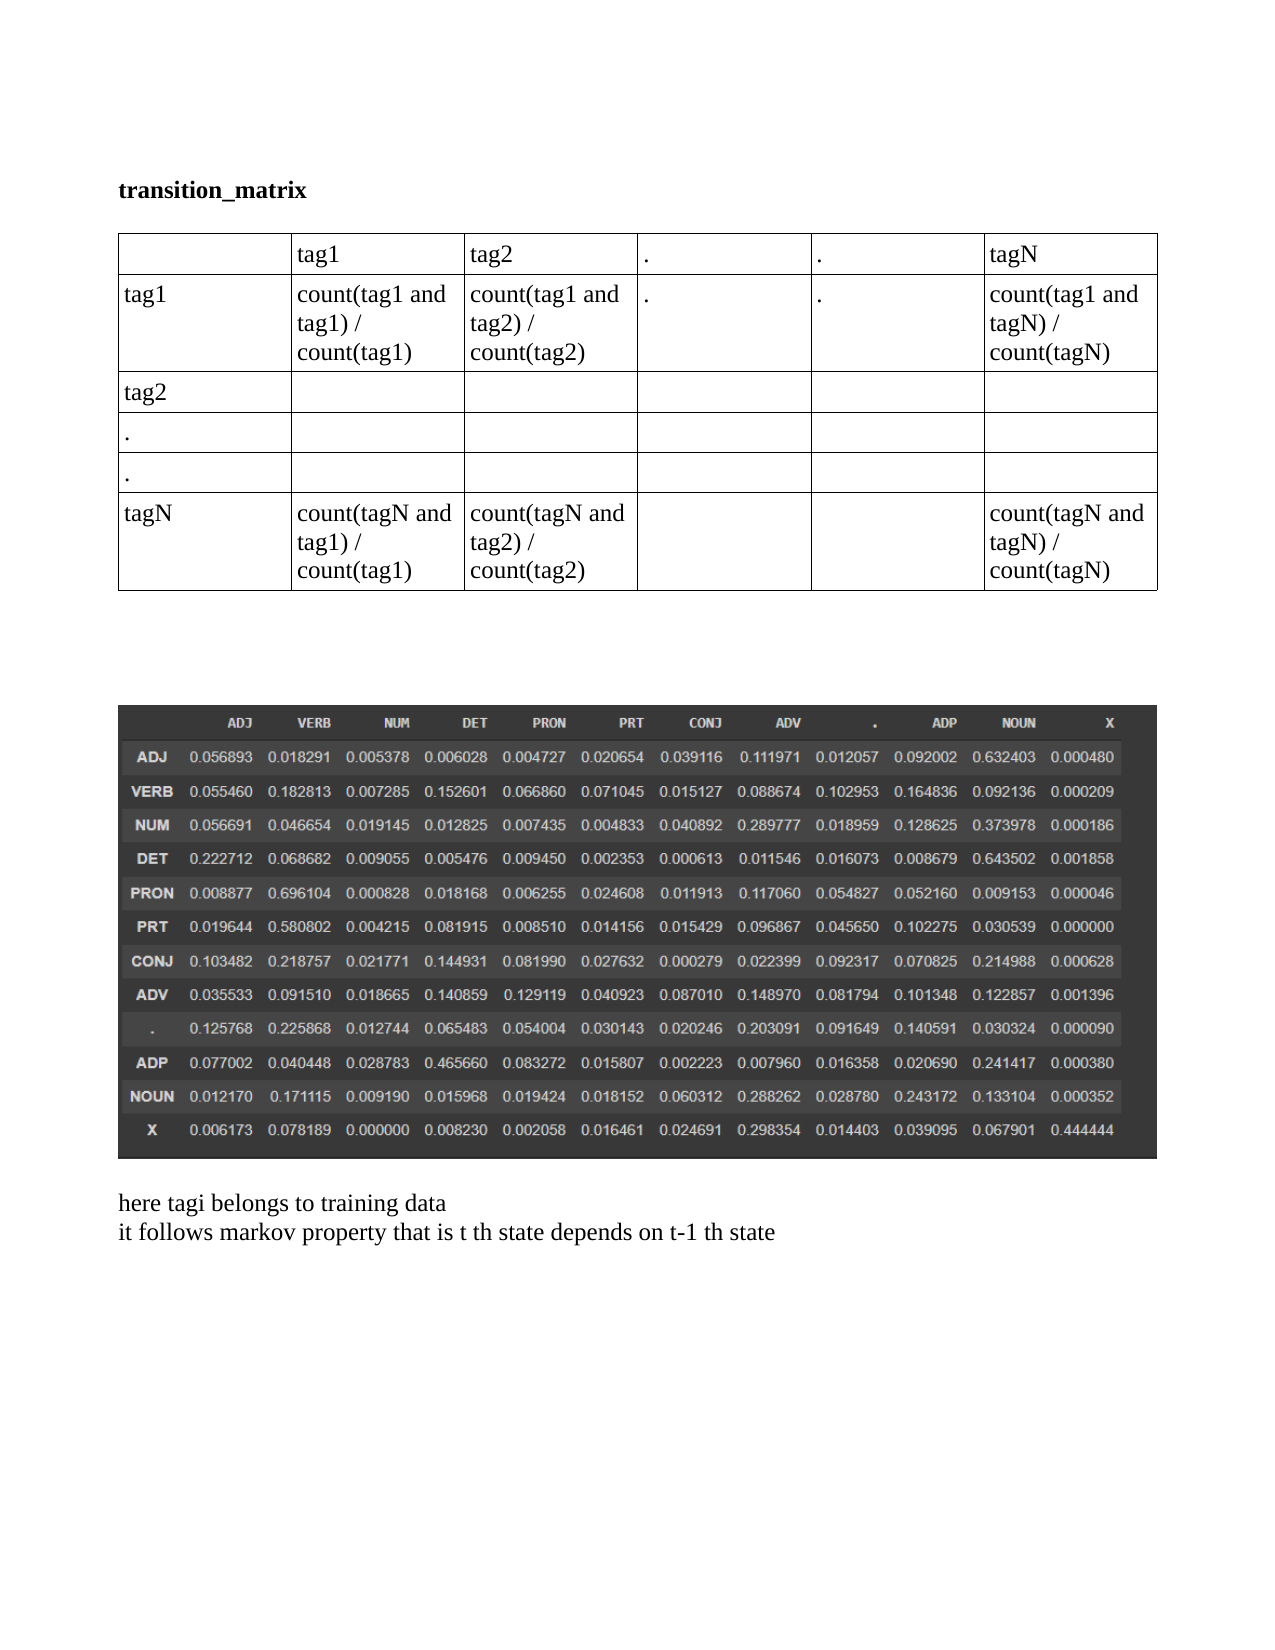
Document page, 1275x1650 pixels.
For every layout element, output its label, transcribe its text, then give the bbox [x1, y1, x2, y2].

table_header tagN [985, 234, 1157, 273]
table_cell [638, 413, 811, 452]
table_cell tagN [119, 493, 291, 590]
table_cell [812, 413, 984, 452]
table_cell [292, 453, 464, 492]
table_cell count(tag1 and tag1) / count(tag1) [292, 275, 464, 371]
table_cell [985, 413, 1157, 452]
table_cell count(tagN and tag1) / count(tag1) [292, 493, 464, 590]
table_cell [812, 372, 984, 412]
table_cell [292, 372, 464, 412]
table_cell . [119, 453, 291, 492]
table_cell [638, 372, 811, 412]
text transition_matrix [118, 176, 1157, 204]
table_header [119, 234, 291, 273]
table_cell [638, 493, 811, 590]
table_cell [465, 372, 637, 412]
table_cell tag1 [119, 275, 291, 371]
text it follows markov property that is t th state depends on t-1 th state [118, 1217, 1157, 1245]
table_cell [985, 453, 1157, 492]
table_cell . [638, 275, 811, 371]
table_header tag1 [292, 234, 464, 273]
table_header . [812, 234, 984, 273]
text here tagi belongs to training data [118, 1188, 1157, 1217]
table_cell [465, 453, 637, 492]
table_cell . [119, 413, 291, 452]
table_cell count(tag1 and tagN) / count(tagN) [985, 275, 1157, 371]
table_header . [638, 234, 811, 273]
table_cell [812, 493, 984, 590]
table_cell [985, 372, 1157, 412]
table_cell count(tagN and tag2) / count(tag2) [465, 493, 637, 590]
table_cell [812, 453, 984, 492]
table_cell [292, 413, 464, 452]
picture [118, 705, 1157, 1159]
table_cell . [812, 275, 984, 371]
table_cell count(tagN and tagN) / count(tagN) [985, 493, 1157, 590]
table_cell [465, 413, 637, 452]
table_cell [638, 453, 811, 492]
table_header tag2 [465, 234, 637, 273]
table_cell count(tag1 and tag2) / count(tag2) [465, 275, 637, 371]
table_cell tag2 [119, 372, 291, 412]
